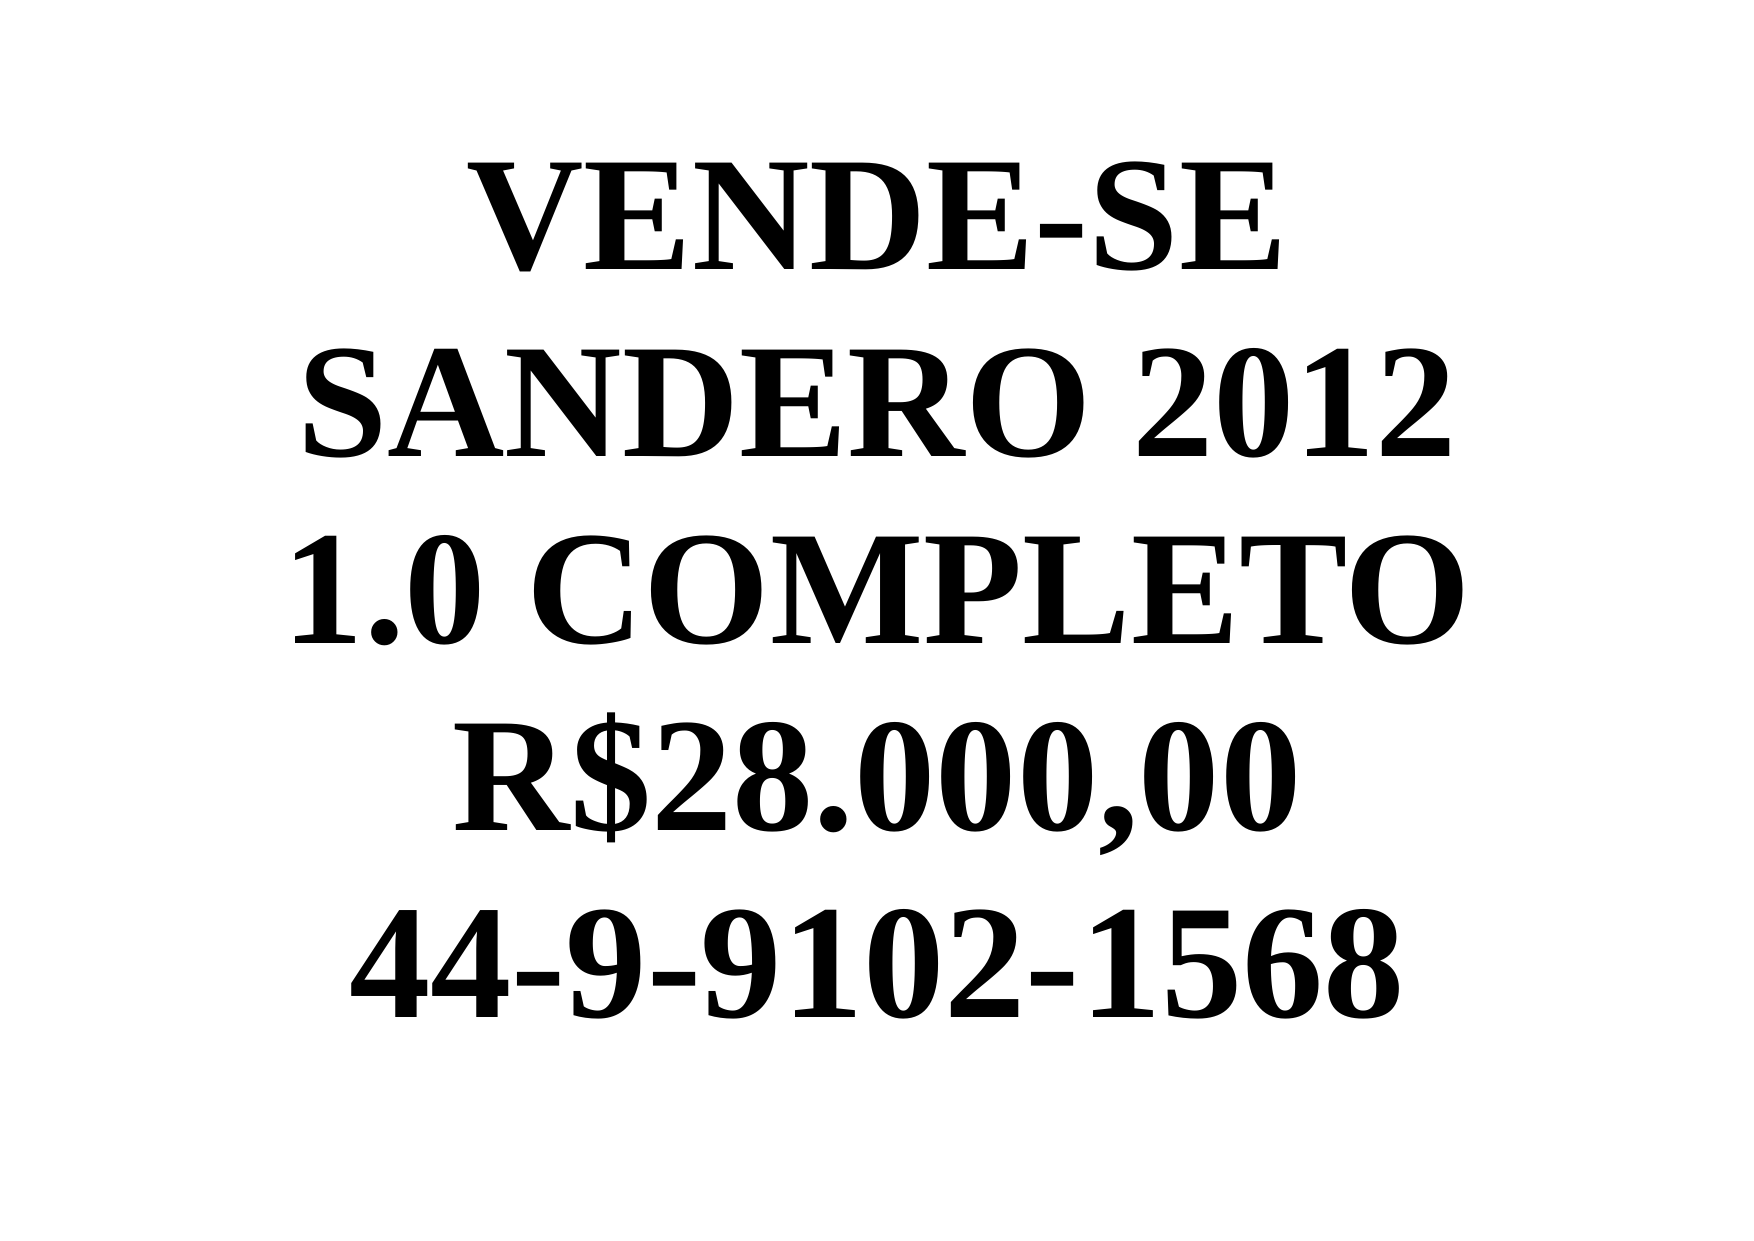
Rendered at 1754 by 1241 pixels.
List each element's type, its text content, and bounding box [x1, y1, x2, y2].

text 1.0 COMPLETO [118, 492, 1636, 679]
text R$28.000,00 [118, 679, 1636, 866]
text SANDERO 2012 [118, 305, 1636, 492]
text VENDE-SE [118, 118, 1636, 305]
text 44-9-9102-1568 [118, 866, 1636, 1052]
